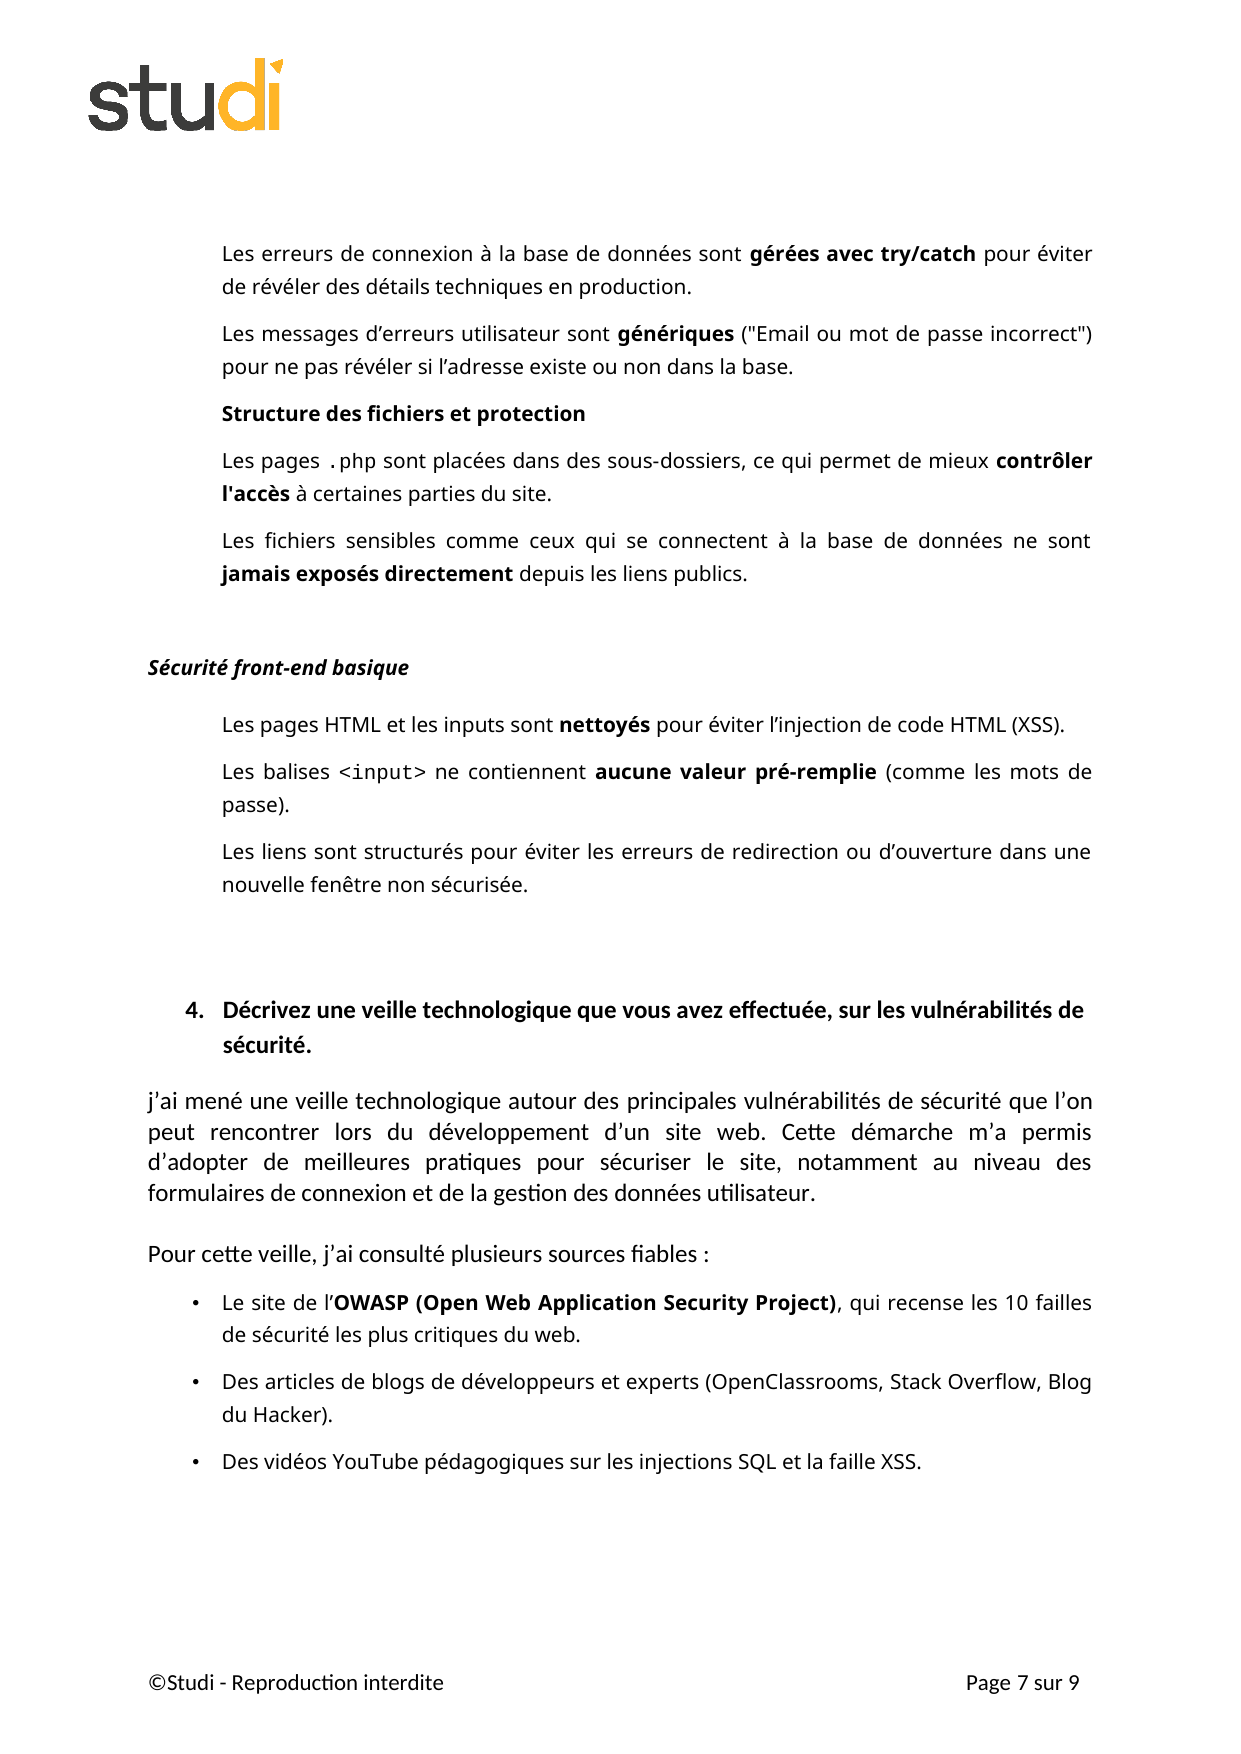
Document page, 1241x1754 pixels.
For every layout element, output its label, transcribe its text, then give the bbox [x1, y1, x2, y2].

text Pour cette veille, j’ai consulté plusieurs sources fiables : [148, 1238, 1093, 1269]
list Les pages .php sont placées dans des sous-dossiers, ce qui permet de mieux contrôler l'accès à certaines parties du site. [192, 446, 1093, 507]
list Les liens sont structurés pour éviter les erreurs de redirection ou d’ouverture dans une nouvelle fenêtre non sécurisée. [192, 837, 1093, 898]
list Des articles de blogs de développeurs et experts (OpenClassrooms, Stack Overflow, Blog du Hacker). [192, 1367, 1093, 1428]
list Les messages d’erreurs utilisateur sont génériques ("Email ou mot de passe incorrect") pour ne pas révéler si l’adresse existe ou non dans la base. [192, 319, 1093, 380]
list Les fichiers sensibles comme ceux qui se connectent à la base de données ne sont jamais exposés directement depuis les liens publics. [192, 526, 1093, 587]
list Structure des fichiers et protection [192, 399, 1093, 428]
list Les pages HTML et les inputs sont nettoyés pour éviter l’injection de code HTML (XSS). [192, 710, 1093, 738]
picture [88, 58, 283, 131]
list Les erreurs de connexion à la base de données sont gérées avec try/catch pour éviter de révéler des détails techniques en production. [192, 239, 1093, 301]
list Le site de l’OWASP (Open Web Application Security Project), qui recense les 10 failles de sécurité les plus critiques du web. [192, 1288, 1093, 1349]
list Des vidéos YouTube pédagogiques sur les injections SQL et la faille XSS. [192, 1447, 1093, 1476]
text j’ai mené une veille technologique autour des principales vulnérabilités de sécurité que l’on peut rencontrer lors du développement d’un site web. Cette démarche m’a permis d’adopter de meilleures pratiques pour sécuriser le site, notamment au niveau des formulaires de connexion et de la gestion des données utilisateur. [148, 1086, 1093, 1208]
subtitle Sécurité front-end basique [148, 653, 1093, 682]
list Décrivez une veille technologique que vous avez effectuée, sur les vulnérabilités de sécurité. [185, 995, 1093, 1060]
list Les balises <input> ne contiennent aucune valeur pré-remplie (comme les mots de passe). [192, 757, 1093, 818]
